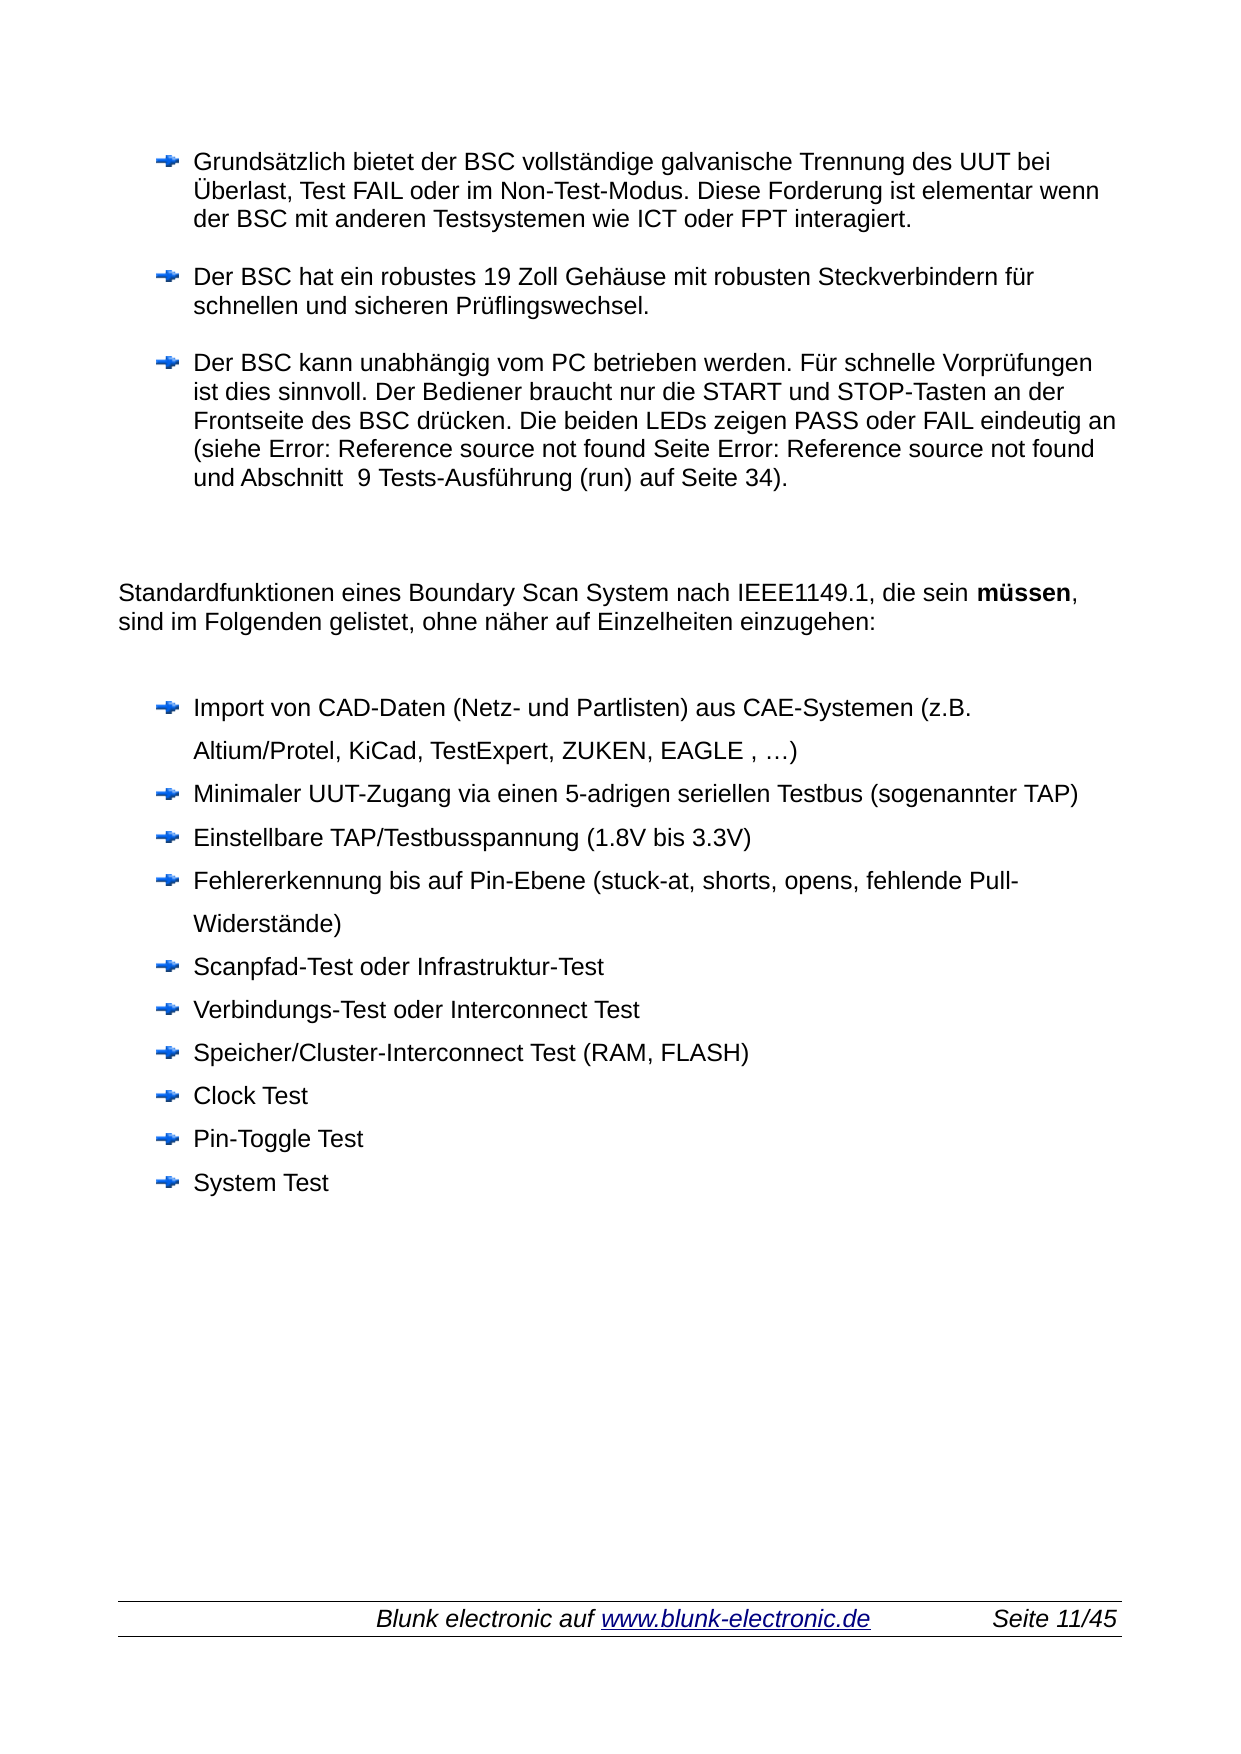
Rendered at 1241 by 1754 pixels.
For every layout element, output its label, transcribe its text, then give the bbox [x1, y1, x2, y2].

text Standardfunktionen eines Boundary Scan System nach IEEE1149.1, die sein müssen, sind im Folgenden gelistet, ohne näher auf Einzelheiten einzugehen: [118, 578, 1122, 636]
picture [156, 1176, 179, 1188]
picture [156, 155, 179, 167]
picture [156, 831, 179, 843]
list Einstellbare TAP/Testbusspannung (1.8V bis 3.3V) [156, 822, 1122, 851]
list Clock Test [156, 1081, 1122, 1110]
picture [156, 270, 179, 282]
list Minimaler UUT-Zugang via einen 5-adrigen seriellen Testbus (sogenannter TAP) [156, 779, 1122, 808]
picture [156, 960, 179, 972]
picture [156, 1090, 179, 1102]
picture [156, 701, 179, 714]
list Scanpfad-Test oder Infrastruktur-Test [156, 952, 1122, 981]
list Import von CAD-Daten (Netz- und Partlisten) aus CAE-Systemen (z.B. Altium/Protel, KiCad, TestExpert, ZUKEN, EAGLE , …) [156, 693, 1122, 765]
picture [156, 874, 179, 886]
picture [156, 356, 179, 369]
picture [156, 1003, 179, 1015]
list Verbindungs-Test oder Interconnect Test [156, 995, 1122, 1024]
list Speicher/Cluster-Interconnect Test (RAM, FLASH) [156, 1038, 1122, 1067]
list Fehlererkennung bis auf Pin-Ebene (stuck-at, shorts, opens, fehlende Pull-Widerstände) [156, 866, 1122, 937]
list Der BSC hat ein robustes 19 Zoll Gehäuse mit robusten Steckverbindern für schnellen und sicheren Prüflingswechsel. [156, 262, 1122, 319]
list Der BSC kann unabhängig vom PC betrieben werden. Für schnelle Vorprüfungen ist dies sinnvoll. Der Bediener braucht nur die START und STOP-Tasten an der Frontseite des BSC drücken. Die beiden LEDs zeigen PASS oder FAIL eindeutig an (siehe Error: Reference source not found Seite Error: Reference source not found und Abschnitt 9 Tests-Ausführung (run) auf Seite 35). [156, 348, 1122, 492]
list Grundsätzlich bietet der BSC vollständige galvanische Trennung des UUT bei Überlast, Test FAIL oder im Non-Test-Modus. Diese Forderung ist elementar wenn der BSC mit anderen Testsystemen wie ICT oder FPT interagiert. [156, 147, 1122, 233]
list Pin-Toggle Test [156, 1124, 1122, 1153]
list System Test [156, 1167, 1122, 1196]
picture [156, 788, 179, 800]
picture [156, 1133, 179, 1145]
picture [156, 1046, 179, 1059]
